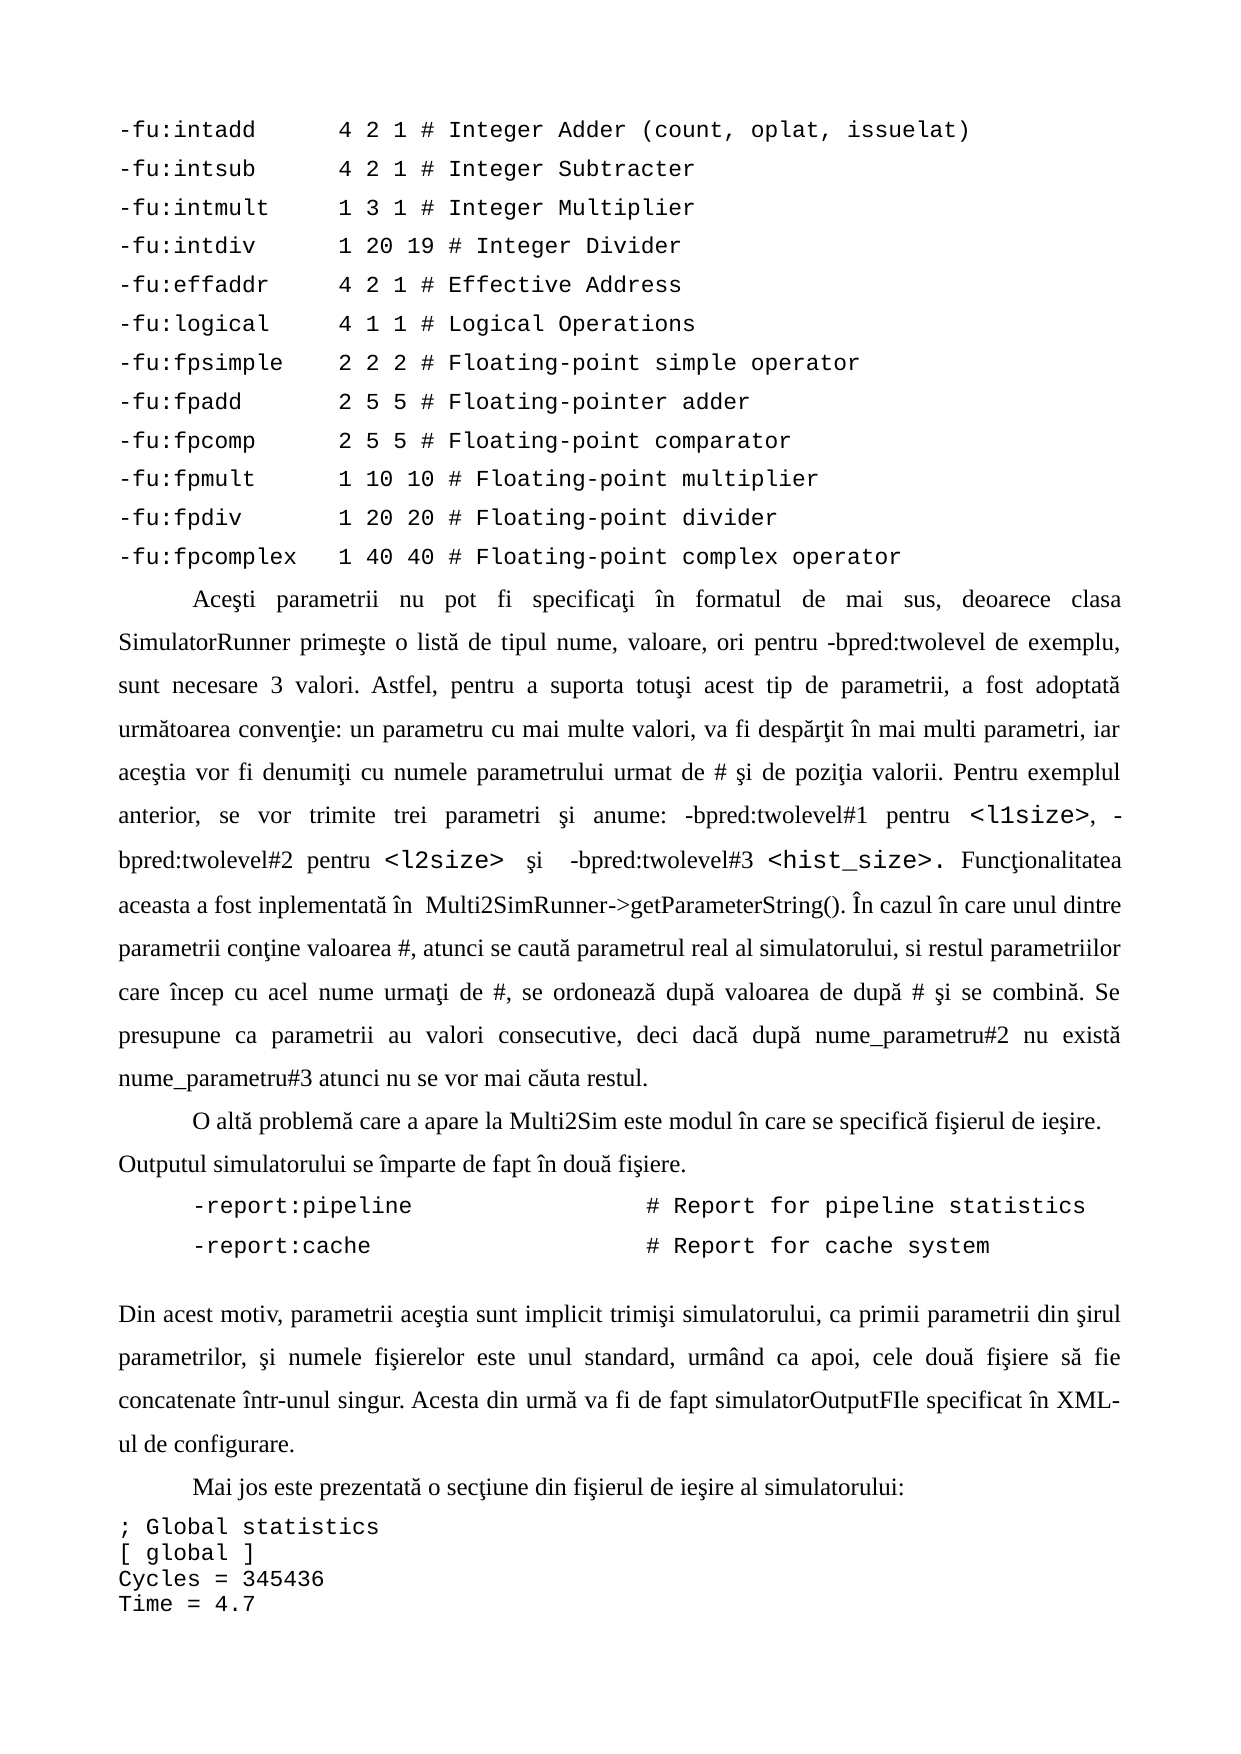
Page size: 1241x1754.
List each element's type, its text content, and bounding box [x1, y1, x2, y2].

text Aceşti parametrii nu pot fi specificaţi în formatul de mai sus, deoarece clasa SimulatorRunner primeşte o listă de tipul nume, valoare, ori pentru -bpred:twolevel de exemplu, sunt necesare 3 valori. Astfel, pentru a suporta totuşi acest tip de parametrii, a fost adoptată următoarea convenţie: un parametru cu mai multe valori, va fi despărţit în mai multi parametri, iar aceştia vor fi denumiţi cu numele parametrului urmat de # şi de poziţia valorii. Pentru exemplul anterior, se vor trimite trei parametri şi anume: -bpred:twolevel#1 pentru <l1size>, -bpred:twolevel#2 pentru <l2size> şi -bpred:twolevel#3 <hist_size>. Funcţionalitatea aceasta a fost inplementată în Multi2SimRunner->getParameterString(). În cazul în care unul dintre parametrii conţine valoarea #, atunci se caută parametrul real al simulatorului, si restul parametriilor care încep cu acel nume urmaţi de #, se ordonează după valoarea de după # şi se combină. Se presupune ca parametrii au valori consecutive, deci dacă după nume_parametru#2 nu există nume_parametru#3 atunci nu se vor mai căuta restul. [118, 584, 1122, 1092]
text -fu:intadd 4 2 1 # Integer Adder (count, oplat, issuelat) [118, 118, 1122, 144]
text Mai jos este prezentată o secţiune din fişierul de ieşire al simulatorului: [118, 1472, 1122, 1501]
text O altă problemă care a apare la Multi2Sim este modul în care se specifică fişierul de ieşire. Outputul simulatorului se împarte de fapt în două fişiere. [118, 1106, 1122, 1178]
text [ global ] [118, 1541, 1122, 1567]
text -fu:fpadd 2 5 5 # Floating-pointer adder [118, 390, 1122, 416]
text -fu:intsub 4 2 1 # Integer Subtracter [118, 157, 1122, 183]
text -fu:fpcomplex 1 40 40 # Floating-point complex operator [118, 546, 1122, 571]
text -fu:fpmult 1 10 10 # Floating-point multiplier [118, 468, 1122, 494]
text ; Global statistics [118, 1515, 1122, 1541]
text Din acest motiv, parametrii aceştia sunt implicit trimişi simulatorului, ca primii parametrii din şirul parametrilor, şi numele fişierelor este unul standard, urmând ca apoi, cele două fişiere să fie concatenate într-unul singur. Acesta din urmă va fi de fapt simulatorOutputFIle specificat în XML-ul de configurare. [118, 1299, 1122, 1457]
text -fu:fpdiv 1 20 20 # Floating-point divider [118, 507, 1122, 533]
text -fu:effaddr 4 2 1 # Effective Address [118, 273, 1122, 299]
text Time = 4.7 [118, 1593, 1122, 1619]
text -report:pipeline # Report for pipeline statistics [118, 1192, 1122, 1221]
text -fu:logical 4 1 1 # Logical Operations [118, 312, 1122, 338]
text -fu:intdiv 1 20 19 # Integer Divider [118, 235, 1122, 261]
text -fu:fpsimple 2 2 2 # Floating-point simple operator [118, 351, 1122, 377]
text Cycles = 345436 [118, 1567, 1122, 1593]
text -fu:fpcomp 2 5 5 # Floating-point comparator [118, 429, 1122, 455]
text -fu:intmult 1 3 1 # Integer Multiplier [118, 196, 1122, 222]
text -report:cache # Report for cache system [118, 1234, 1122, 1261]
